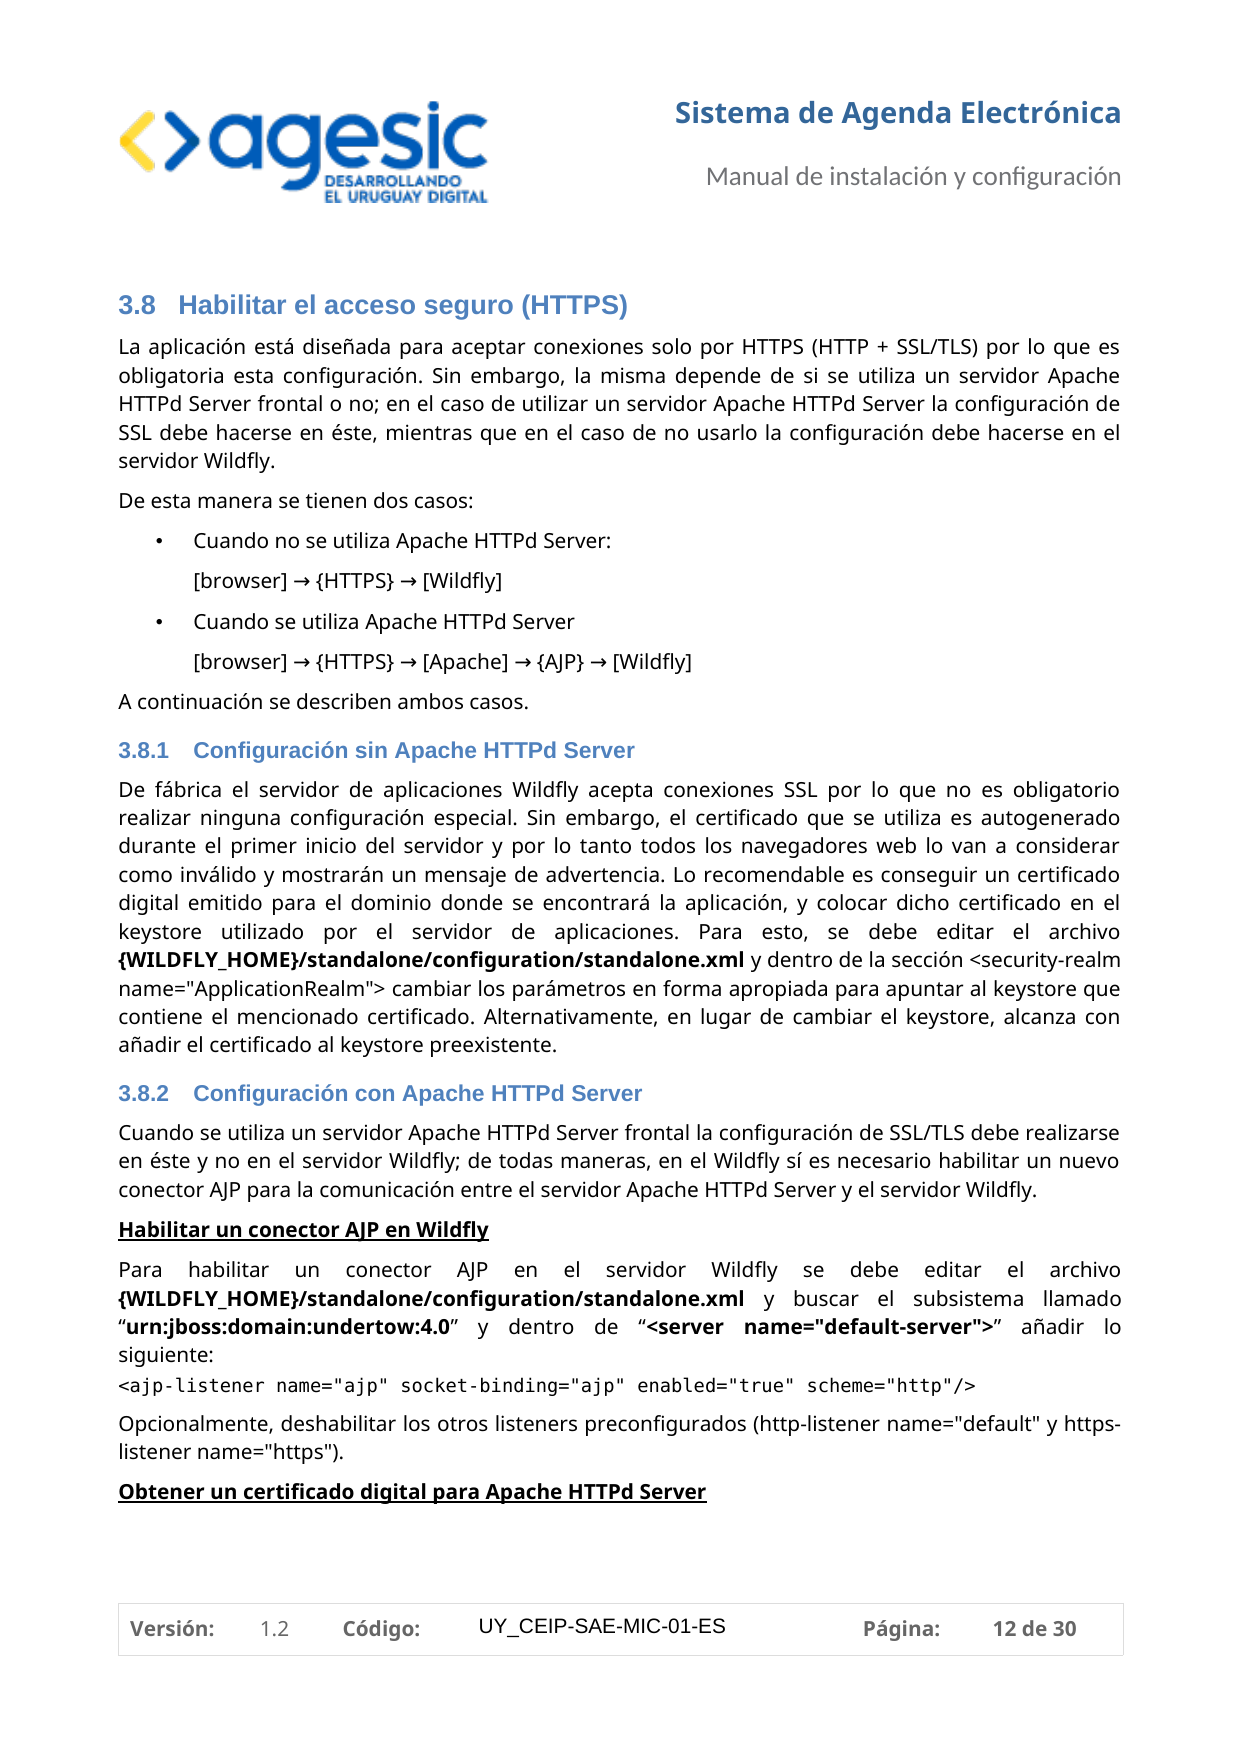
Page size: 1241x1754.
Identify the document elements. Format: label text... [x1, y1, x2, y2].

list Cuando no se utiliza Apache HTTPd Server: [156, 526, 1122, 555]
subtitle Configuración con Apache HTTPd Server [118, 1080, 1122, 1106]
list Cuando se utiliza Apache HTTPd Server [156, 607, 1122, 635]
list [browser] → {HTTPS} → [Apache] → {AJP} → [Wildfly] [156, 647, 1122, 676]
text La aplicación está diseñada para aceptar conexiones solo por HTTPS (HTTP + SSL/TLS) por lo que es obligatoria esta configuración. Sin embargo, la misma depende de si se utiliza un servidor Apache HTTPd Server frontal o no; en el caso de utilizar un servidor Apache HTTPd Server la configuración de SSL debe hacerse en éste, mientras que en el caso de no usarlo la configuración debe hacerse en el servidor Wildfly. [118, 332, 1122, 474]
list [browser] → {HTTPS} → [Wildfly] [156, 567, 1122, 595]
text A continuación se describen ambos casos. [118, 687, 1122, 716]
picture [119, 101, 489, 203]
text Cuando se utiliza un servidor Apache HTTPd Server frontal la configuración de SSL/TLS debe realizarse en éste y no en el servidor Wildfly; de todas maneras, en el Wildfly sí es necesario habilitar un nuevo conector AJP para la comunicación entre el servidor Apache HTTPd Server y el servidor Wildfly. [118, 1118, 1122, 1203]
text Para habilitar un conector AJP en el servidor Wildfly se debe editar el archivo {WILDFLY_HOME}/standalone/configuration/standalone.xml y buscar el subsistema llamado “urn:jboss:domain:undertow:4.0” y dentro de “<server name="default-server">” añadir lo siguiente: [118, 1255, 1122, 1369]
subtitle Habilitar el acceso seguro (HTTPS) [118, 289, 1122, 321]
text <ajp-listener name="ajp" socket-binding="ajp" enabled="true" scheme="http"/> [118, 1375, 1122, 1397]
text Habilitar un conector AJP en Wildfly [118, 1215, 1122, 1243]
text Obtener un certificado digital para Apache HTTPd Server [118, 1477, 1122, 1506]
text De fábrica el servidor de aplicaciones Wildfly acepta conexiones SSL por lo que no es obligatorio realizar ninguna configuración especial. Sin embargo, el certificado que se utiliza es autogenerado durante el primer inicio del servidor y por lo tanto todos los navegadores web lo van a considerar como inválido y mostrarán un mensaje de advertencia. Lo recomendable es conseguir un certificado digital emitido para el dominio donde se encontrará la aplicación, y colocar dicho certificado en el keystore utilizado por el servidor de aplicaciones. Para esto, se debe editar el archivo {WILDFLY_HOME}/standalone/configuration/standalone.xml y dentro de la sección <security-realm name="ApplicationRealm"> cambiar los parámetros en forma apropiada para apuntar al keystore que contiene el mencionado certificado. Alternativamente, en lugar de cambiar el keystore, alcanza con añadir el certificado al keystore preexistente. [118, 775, 1122, 1059]
subtitle Configuración sin Apache HTTPd Server [118, 737, 1122, 763]
text De esta manera se tienen dos casos: [118, 486, 1122, 515]
text Opcionalmente, deshabilitar los otros listeners preconfigurados (http-listener name="default" y https-listener name="https"). [118, 1409, 1122, 1466]
